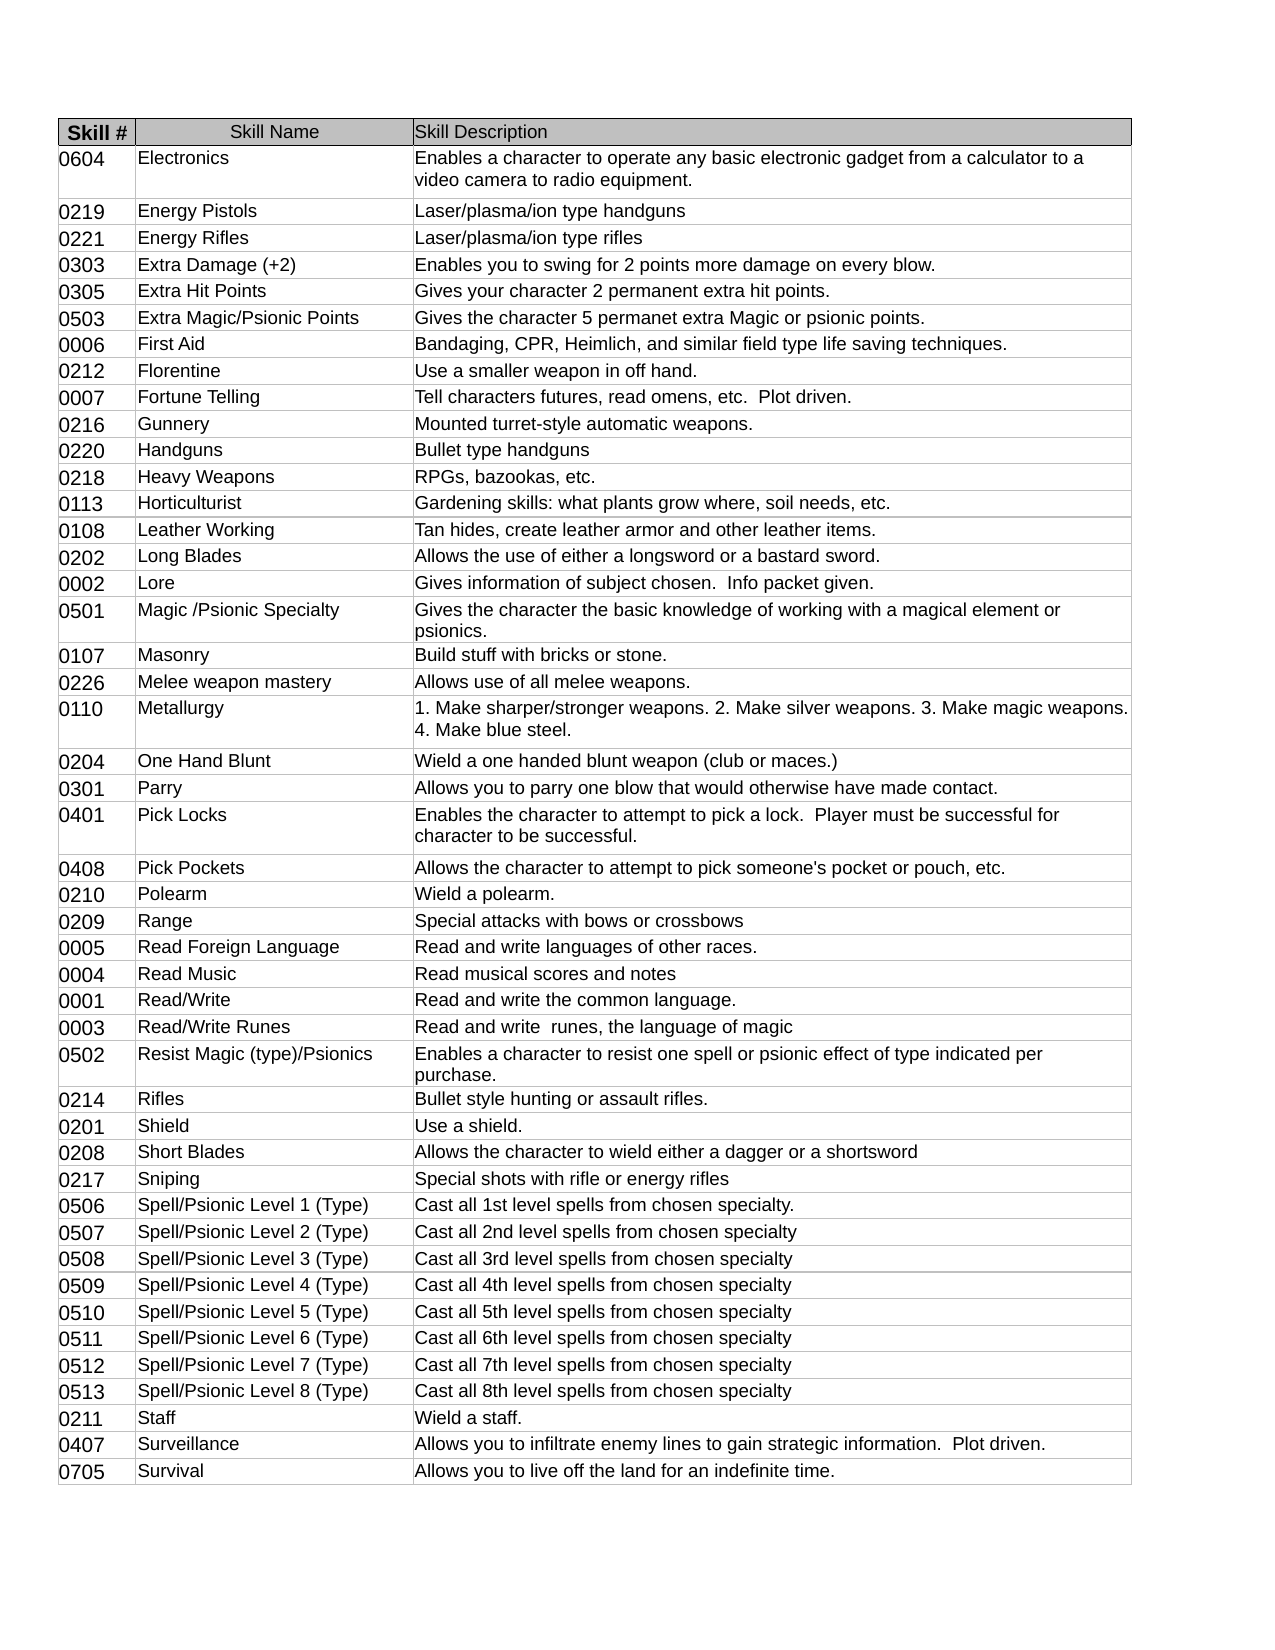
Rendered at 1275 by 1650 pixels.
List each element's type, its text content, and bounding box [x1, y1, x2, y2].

table_cell 0001 [59, 988, 135, 1013]
table_cell Spell/Psionic Level 8 (Type) [136, 1379, 413, 1404]
table_cell Cast all 4th level spells from chosen specialty [414, 1273, 1131, 1298]
table_cell 0512 [59, 1352, 135, 1378]
table_cell Read/Write Runes [136, 1015, 413, 1040]
table_cell 0407 [59, 1432, 135, 1457]
table_cell Cast all 7th level spells from chosen specialty [414, 1352, 1131, 1378]
table_cell Polearm [136, 882, 413, 907]
table_cell 0502 [59, 1041, 135, 1086]
table_cell Bullet style hunting or assault rifles. [414, 1087, 1131, 1112]
table_cell Allows the use of either a longsword or a bastard sword. [414, 544, 1131, 569]
table_cell Tell characters futures, read omens, etc. Plot driven. [414, 385, 1131, 410]
table_cell 0002 [59, 571, 135, 596]
table_cell Surveillance [136, 1432, 413, 1457]
table_cell Resist Magic (type)/Psionics [136, 1041, 413, 1086]
table_cell Cast all 2nd level spells from chosen specialty [414, 1219, 1131, 1245]
table_cell Laser/plasma/ion type handguns [414, 199, 1131, 224]
table_cell Enables you to swing for 2 points more damage on every blow. [414, 252, 1131, 277]
table_cell 0506 [59, 1193, 135, 1218]
table_cell 0217 [59, 1166, 135, 1192]
table_cell Extra Damage (+2) [136, 252, 413, 277]
table_cell 0705 [59, 1459, 135, 1484]
table_cell 0510 [59, 1299, 135, 1324]
table_cell 0110 [59, 696, 135, 748]
table_cell Sniping [136, 1166, 413, 1192]
table_cell Gunnery [136, 411, 413, 437]
table_cell Melee weapon mastery [136, 669, 413, 695]
table_cell First Aid [136, 331, 413, 357]
table_cell 0006 [59, 331, 135, 357]
table_cell 0201 [59, 1113, 135, 1139]
table_cell 0004 [59, 961, 135, 987]
table_cell Electronics [136, 146, 413, 198]
table_cell Short Blades [136, 1140, 413, 1165]
table_cell Read and write languages of other races. [414, 935, 1131, 960]
table_cell 0604 [59, 146, 135, 198]
table_cell Spell/Psionic Level 6 (Type) [136, 1326, 413, 1351]
table_cell 0218 [59, 464, 135, 490]
table_cell Read and write runes, the language of magic [414, 1015, 1131, 1040]
table_cell 0007 [59, 385, 135, 410]
table_cell Survival [136, 1459, 413, 1484]
table_cell Read Foreign Language [136, 935, 413, 960]
table_cell Magic /Psionic Specialty [136, 597, 413, 642]
table_cell Spell/Psionic Level 5 (Type) [136, 1299, 413, 1324]
table_cell Extra Magic/Psionic Points [136, 305, 413, 330]
table_cell 0216 [59, 411, 135, 437]
table_cell Gives the character the basic knowledge of working with a magical element or psionics. [414, 597, 1131, 642]
table_cell Staff [136, 1405, 413, 1431]
table_cell Heavy Weapons [136, 464, 413, 490]
table_cell 1. Make sharper/stronger weapons. 2. Make silver weapons. 3. Make magic weapons. 4. Make blue steel. [414, 696, 1131, 748]
table_cell 0509 [59, 1273, 135, 1298]
table_cell Spell/Psionic Level 1 (Type) [136, 1193, 413, 1218]
table_cell RPGs, bazookas, etc. [414, 464, 1131, 490]
table_cell 0303 [59, 252, 135, 277]
table_cell Masonry [136, 643, 413, 668]
table_cell 0501 [59, 597, 135, 642]
table_cell Fortune Telling [136, 385, 413, 410]
table_cell Wield a one handed blunt weapon (club or maces.) [414, 749, 1131, 774]
table_cell 0209 [59, 908, 135, 934]
table_cell Mounted turret-style automatic weapons. [414, 411, 1131, 437]
table_cell Cast all 5th level spells from chosen specialty [414, 1299, 1131, 1324]
table_cell Allows you to parry one blow that would otherwise have made contact. [414, 775, 1131, 801]
table_header Skill Description [414, 119, 1131, 145]
table_cell 0208 [59, 1140, 135, 1165]
table_cell Pick Pockets [136, 855, 413, 881]
table_cell Gives the character 5 permanet extra Magic or psionic points. [414, 305, 1131, 330]
table_cell 0204 [59, 749, 135, 774]
table_cell Laser/plasma/ion type rifles [414, 225, 1131, 251]
table_cell 0513 [59, 1379, 135, 1404]
table_cell 0305 [59, 279, 135, 304]
table_cell Rifles [136, 1087, 413, 1112]
table_cell Pick Locks [136, 802, 413, 854]
table_cell Spell/Psionic Level 7 (Type) [136, 1352, 413, 1378]
table_cell 0003 [59, 1015, 135, 1040]
table_cell Spell/Psionic Level 2 (Type) [136, 1219, 413, 1245]
table_cell Cast all 3rd level spells from chosen specialty [414, 1246, 1131, 1271]
table_cell Spell/Psionic Level 3 (Type) [136, 1246, 413, 1271]
table_cell 0107 [59, 643, 135, 668]
table_cell Metallurgy [136, 696, 413, 748]
table_cell Parry [136, 775, 413, 801]
table_cell Allows use of all melee weapons. [414, 669, 1131, 695]
table_cell Gives your character 2 permanent extra hit points. [414, 279, 1131, 304]
table_cell 0219 [59, 199, 135, 224]
table_cell 0005 [59, 935, 135, 960]
table_cell Extra Hit Points [136, 279, 413, 304]
table_cell 0210 [59, 882, 135, 907]
table_cell 0503 [59, 305, 135, 330]
table_cell Bullet type handguns [414, 438, 1131, 463]
table_cell Wield a staff. [414, 1405, 1131, 1431]
table_cell Energy Pistols [136, 199, 413, 224]
table_cell Leather Working [136, 518, 413, 543]
table_cell 0211 [59, 1405, 135, 1431]
table_cell Cast all 1st level spells from chosen specialty. [414, 1193, 1131, 1218]
table_cell Handguns [136, 438, 413, 463]
table_cell 0301 [59, 775, 135, 801]
table_cell Read and write the common language. [414, 988, 1131, 1013]
table_cell 0408 [59, 855, 135, 881]
table_cell Enables a character to operate any basic electronic gadget from a calculator to a video camera to radio equipment. [414, 146, 1131, 198]
table_cell Allows you to live off the land for an indefinite time. [414, 1459, 1131, 1484]
table_cell Allows the character to wield either a dagger or a shortsword [414, 1140, 1131, 1165]
table_cell Bandaging, CPR, Heimlich, and similar field type life saving techniques. [414, 331, 1131, 357]
table_cell Allows the character to attempt to pick someone's pocket or pouch, etc. [414, 855, 1131, 881]
table_cell Spell/Psionic Level 4 (Type) [136, 1273, 413, 1298]
table_cell 0401 [59, 802, 135, 854]
table_cell 0507 [59, 1219, 135, 1245]
table_cell Read/Write [136, 988, 413, 1013]
table_header Skill # [59, 119, 135, 145]
table_cell Enables a character to resist one spell or psionic effect of type indicated per purchase. [414, 1041, 1131, 1086]
table_cell Gardening skills: what plants grow where, soil needs, etc. [414, 491, 1131, 516]
table_cell 0226 [59, 669, 135, 695]
table_cell Long Blades [136, 544, 413, 569]
table_cell 0202 [59, 544, 135, 569]
table_cell Wield a polearm. [414, 882, 1131, 907]
table_cell 0113 [59, 491, 135, 516]
table_cell Range [136, 908, 413, 934]
table_cell Read musical scores and notes [414, 961, 1131, 987]
table_cell 0108 [59, 518, 135, 543]
table_cell Cast all 6th level spells from chosen specialty [414, 1326, 1131, 1351]
table_cell Tan hides, create leather armor and other leather items. [414, 518, 1131, 543]
table_header Skill Name [136, 119, 413, 145]
table_cell 0212 [59, 358, 135, 383]
table_cell Special attacks with bows or crossbows [414, 908, 1131, 934]
table_cell Special shots with rifle or energy rifles [414, 1166, 1131, 1192]
table_cell 0508 [59, 1246, 135, 1271]
table_cell 0511 [59, 1326, 135, 1351]
table_cell 0220 [59, 438, 135, 463]
table_cell One Hand Blunt [136, 749, 413, 774]
table_cell Read Music [136, 961, 413, 987]
table_cell Cast all 8th level spells from chosen specialty [414, 1379, 1131, 1404]
table_cell Horticulturist [136, 491, 413, 516]
table_cell Use a smaller weapon in off hand. [414, 358, 1131, 383]
table_cell Shield [136, 1113, 413, 1139]
table_cell Florentine [136, 358, 413, 383]
table_cell 0214 [59, 1087, 135, 1112]
table_cell Lore [136, 571, 413, 596]
table_cell Enables the character to attempt to pick a lock. Player must be successful for character to be successful. [414, 802, 1131, 854]
table_cell Build stuff with bricks or stone. [414, 643, 1131, 668]
table_cell Energy Rifles [136, 225, 413, 251]
table_cell Use a shield. [414, 1113, 1131, 1139]
table_cell Gives information of subject chosen. Info packet given. [414, 571, 1131, 596]
table_cell 0221 [59, 225, 135, 251]
table_cell Allows you to infiltrate enemy lines to gain strategic information. Plot driven. [414, 1432, 1131, 1457]
